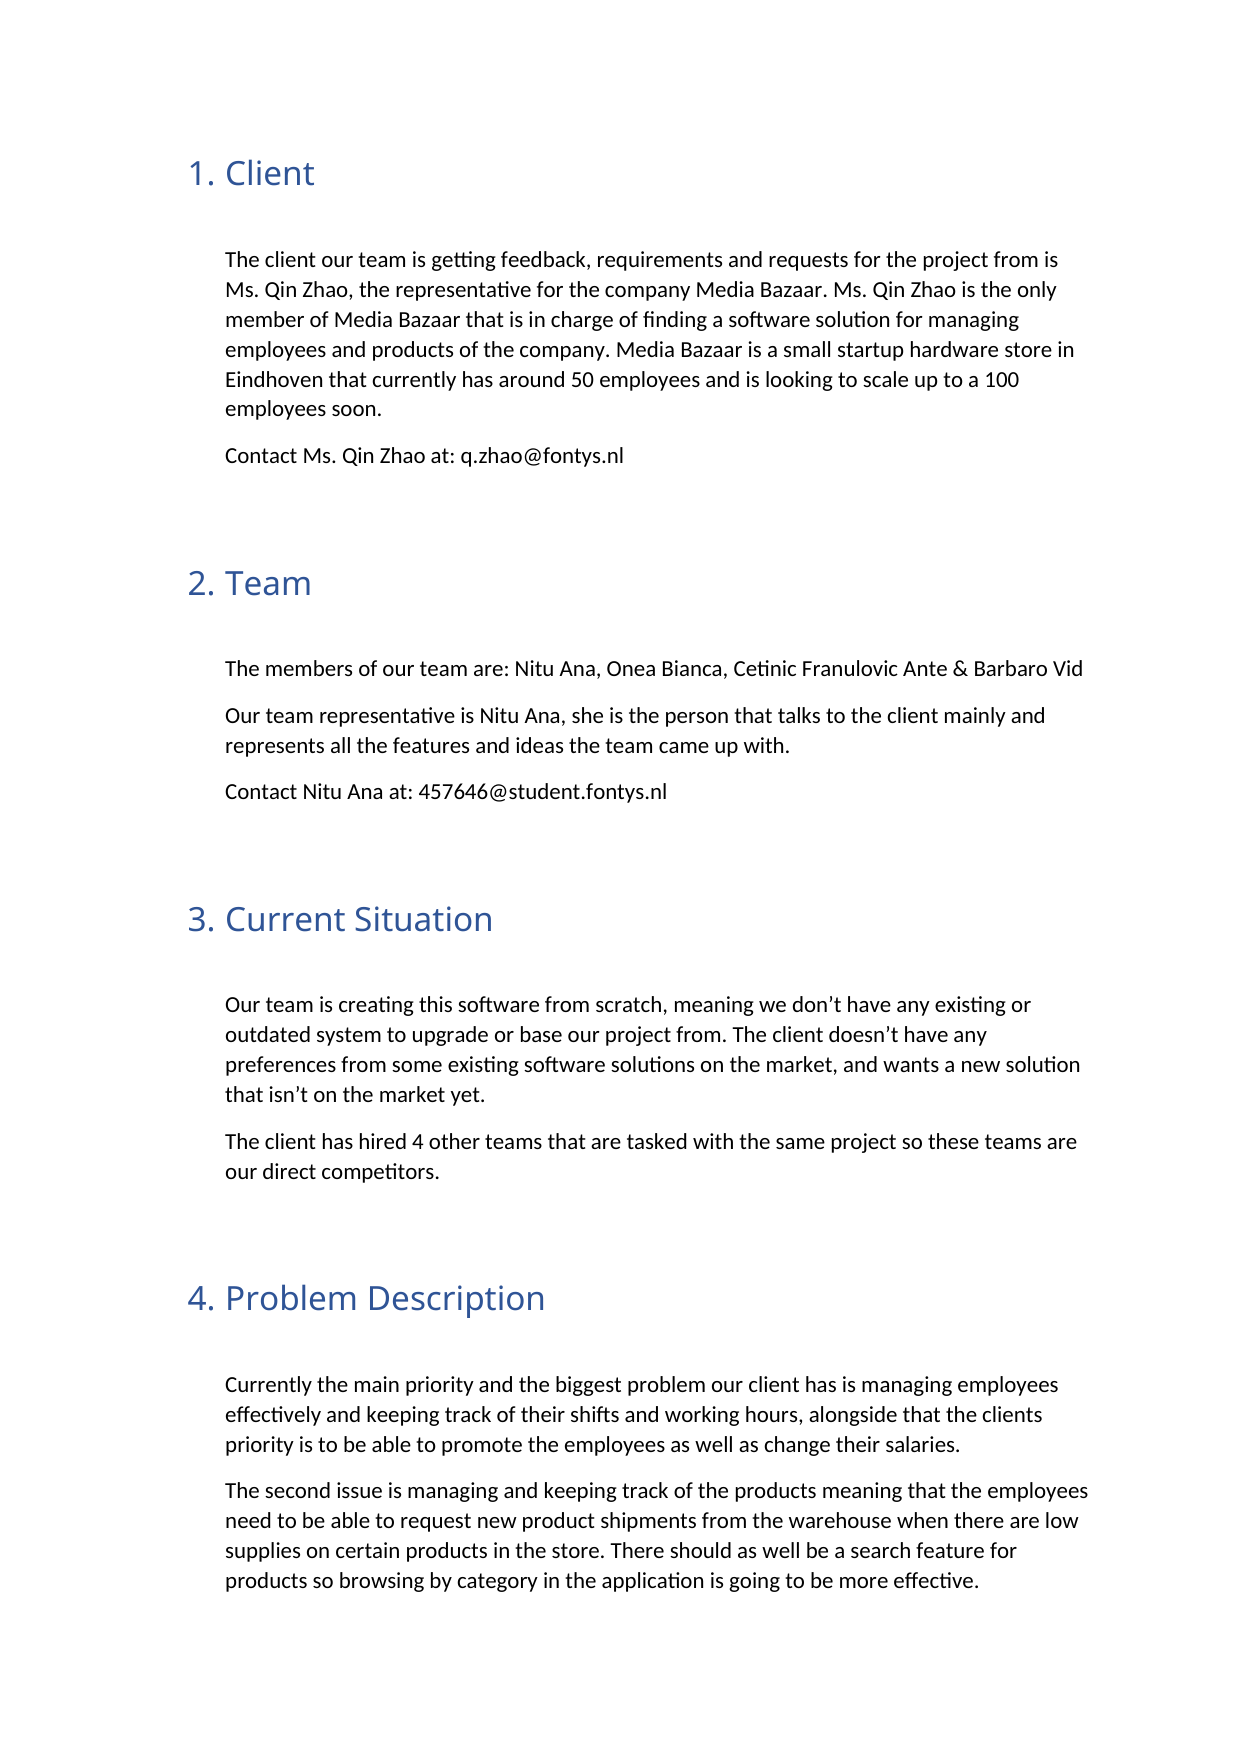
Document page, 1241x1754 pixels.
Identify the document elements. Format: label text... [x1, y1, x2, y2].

text Currently the main priority and the biggest problem our client has is managing employees effectively and keeping track of their shifts and working hours, alongside that the clients priority is to be able to promote the employees as well as change their salaries. [225, 1370, 1090, 1458]
subtitle Client [187, 150, 1090, 195]
text Our team representative is Nitu Ana, she is the person that talks to the client mainly and represents all the features and ideas the team came up with. [225, 701, 1090, 759]
subtitle Problem Description [187, 1275, 1090, 1320]
text The members of our team are: Nitu Ana, Onea Bianca, Cetinic Franulovic Ante & Barbaro Vid [225, 654, 1090, 682]
subtitle Current Situation [187, 896, 1090, 941]
text Contact Nitu Ana at: 457646@student.fontys.nl [225, 777, 1090, 805]
subtitle Team [187, 559, 1090, 605]
text The second issue is managing and keeping track of the products meaning that the employees need to be able to request new product shipments from the warehouse when there are low supplies on certain products in the store. There should as well be a search feature for products so browsing by category in the application is going to be more effective. [225, 1476, 1090, 1594]
text Contact Ms. Qin Zhao at: q.zhao@fontys.nl [225, 441, 1090, 469]
text The client has hired 4 other teams that are tasked with the same project so these teams are our direct competitors. [225, 1127, 1090, 1185]
text The client our team is getting feedback, requirements and requests for the project from is Ms. Qin Zhao, the representative for the company Media Bazaar. Ms. Qin Zhao is the only member of Media Bazaar that is in charge of finding a software solution for managing employees and products of the company. Media Bazaar is a small startup hardware store in Eindhoven that currently has around 50 employees and is looking to scale up to a 100 employees soon. [225, 245, 1090, 423]
text Our team is creating this software from scratch, meaning we don’t have any existing or outdated system to upgrade or base our project from. The client doesn’t have any preferences from some existing software solutions on the market, and wants a new solution that isn’t on the market yet. [225, 991, 1090, 1108]
